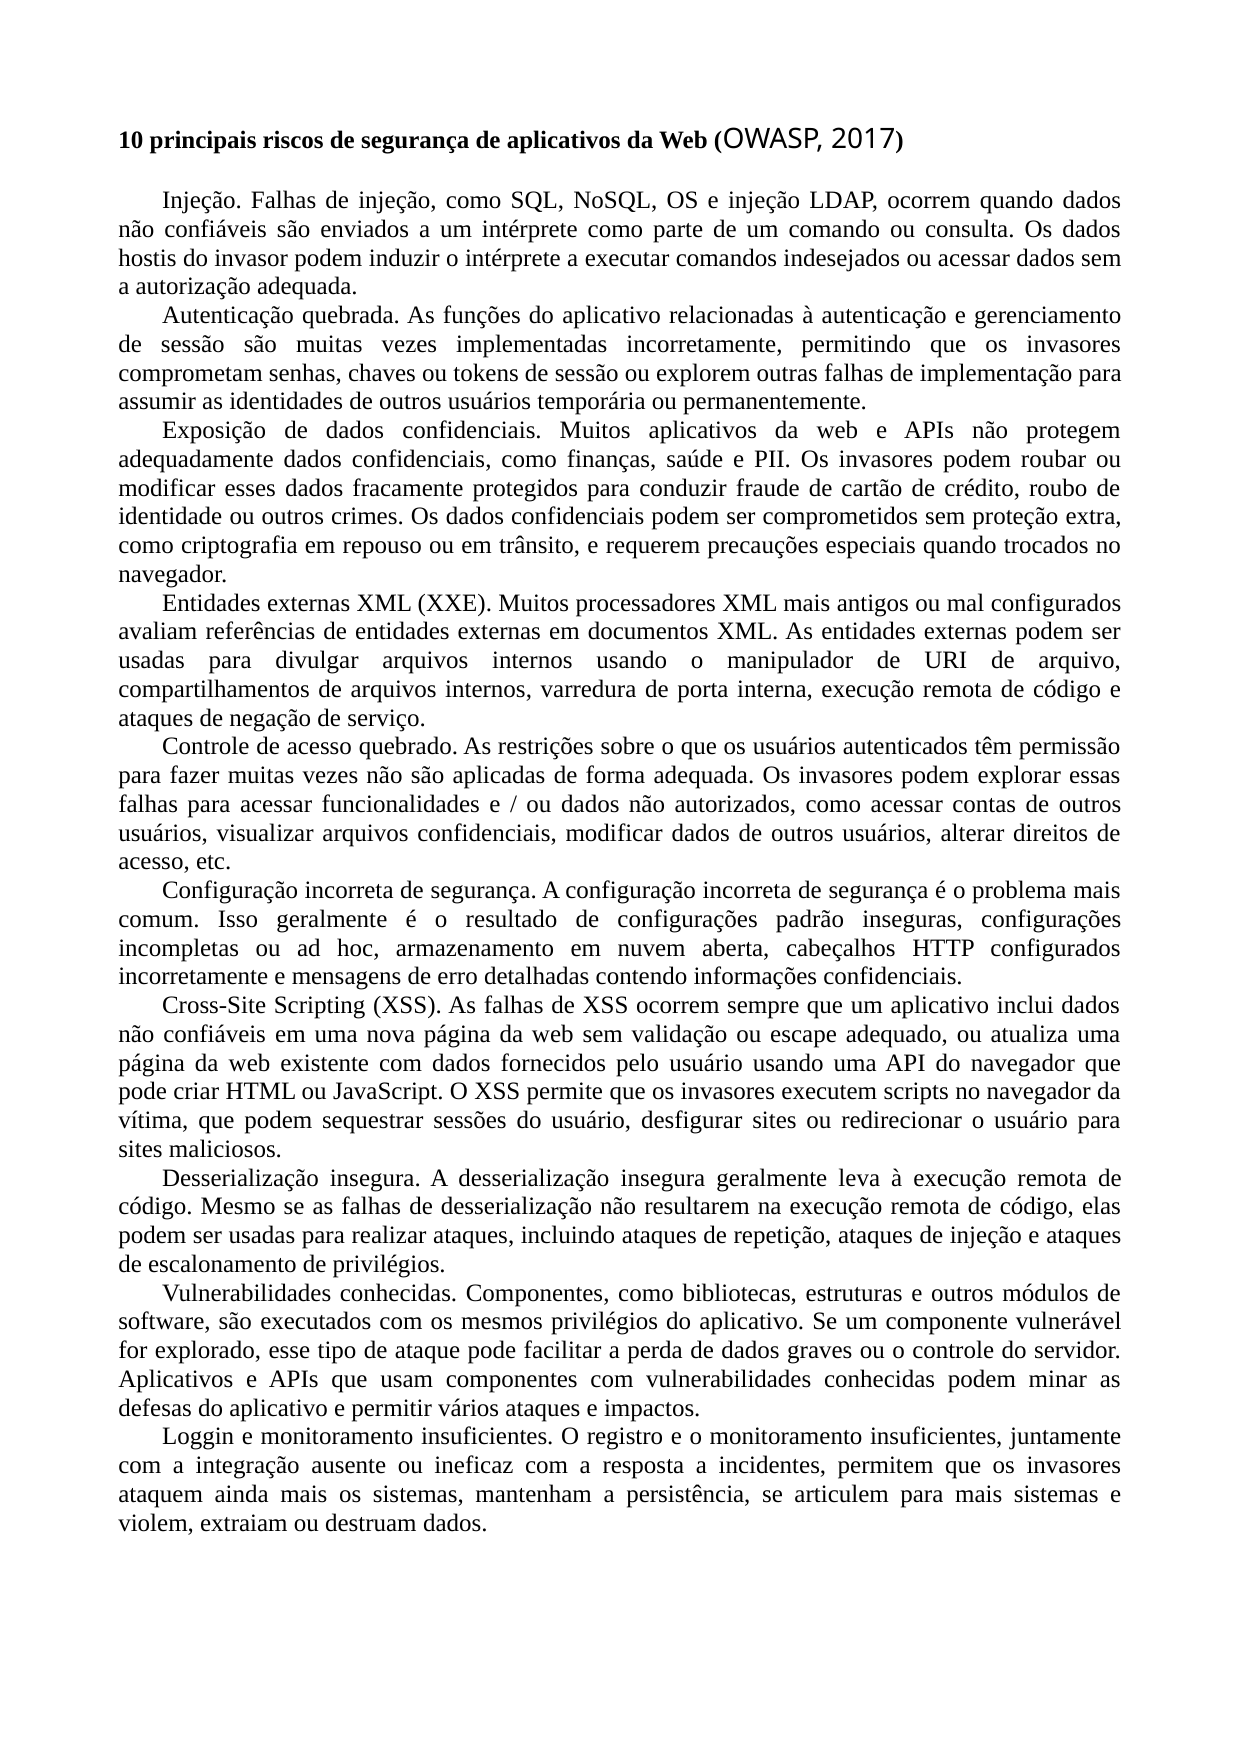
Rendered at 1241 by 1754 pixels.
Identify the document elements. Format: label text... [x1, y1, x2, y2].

text Loggin e monitoramento insuficientes. O registro e o monitoramento insuficientes, juntamente com a integração ausente ou ineficaz com a resposta a incidentes, permitem que os invasores ataquem ainda mais os sistemas, mantenham a persistência, se articulem para mais sistemas e violem, extraiam ou destruam dados. [118, 1421, 1122, 1536]
text Cross-Site Scripting (XSS). As falhas de XSS ocorrem sempre que um aplicativo inclui dados não confiáveis ​​em uma nova página da web sem validação ou escape adequado, ou atualiza uma página da web existente com dados fornecidos pelo usuário usando uma API do navegador que pode criar HTML ou JavaScript. O XSS permite que os invasores executem scripts no navegador da vítima, que podem sequestrar sessões do usuário, desfigurar sites ou redirecionar o usuário para sites maliciosos. [118, 990, 1122, 1163]
text Configuração incorreta de segurança. A configuração incorreta de segurança é o problema mais comum. Isso geralmente é o resultado de configurações padrão inseguras, configurações incompletas ou ad hoc, armazenamento em nuvem aberta, cabeçalhos HTTP configurados incorretamente e mensagens de erro detalhadas contendo informações confidenciais. [118, 875, 1122, 990]
text Injeção. Falhas de injeção, como SQL, NoSQL, OS e injeção LDAP, ocorrem quando dados não confiáveis são enviados a um intérprete como parte de um comando ou consulta. Os dados hostis do invasor podem induzir o intérprete a executar comandos indesejados ou acessar dados sem a autorização adequada. [118, 185, 1122, 300]
text Exposição de dados confidenciais. Muitos aplicativos da web e APIs não protegem adequadamente dados confidenciais, como finanças, saúde e PII. Os invasores podem roubar ou modificar esses dados fracamente protegidos para conduzir fraude de cartão de crédito, roubo de identidade ou outros crimes. Os dados confidenciais podem ser comprometidos sem proteção extra, como criptografia em repouso ou em trânsito, e requerem precauções especiais quando trocados no navegador. [118, 415, 1122, 588]
text Autenticação quebrada. As funções do aplicativo relacionadas à autenticação e gerenciamento de sessão são muitas vezes implementadas incorretamente, permitindo que os invasores comprometam senhas, chaves ou tokens de sessão ou explorem outras falhas de implementação para assumir as identidades de outros usuários temporária ou permanentemente. [118, 300, 1122, 415]
text Controle de acesso quebrado. As restrições sobre o que os usuários autenticados têm permissão para fazer muitas vezes não são aplicadas de forma adequada. Os invasores podem explorar essas falhas para acessar funcionalidades e / ou dados não autorizados, como acessar contas de outros usuários, visualizar arquivos confidenciais, modificar dados de outros usuários, alterar direitos de acesso, etc. [118, 731, 1122, 875]
text Entidades externas XML (XXE). Muitos processadores XML mais antigos ou mal configurados avaliam referências de entidades externas em documentos XML. As entidades externas podem ser usadas para divulgar arquivos internos usando o manipulador de URI de arquivo, compartilhamentos de arquivos internos, varredura de porta interna, execução remota de código e ataques de negação de serviço. [118, 588, 1122, 731]
text Vulnerabilidades conhecidas. Componentes, como bibliotecas, estruturas e outros módulos de software, são executados com os mesmos privilégios do aplicativo. Se um componente vulnerável for explorado, esse tipo de ataque pode facilitar a perda de dados graves ou o controle do servidor. Aplicativos e APIs que usam componentes com vulnerabilidades conhecidas podem minar as defesas do aplicativo e permitir vários ataques e impactos. [118, 1278, 1122, 1421]
text 10 principais riscos de segurança de aplicativos da Web (OWASP, 2017) [118, 118, 1122, 156]
text Desserialização insegura. A desserialização insegura geralmente leva à execução remota de código. Mesmo se as falhas de desserialização não resultarem na execução remota de código, elas podem ser usadas para realizar ataques, incluindo ataques de repetição, ataques de injeção e ataques de escalonamento de privilégios. [118, 1163, 1122, 1278]
